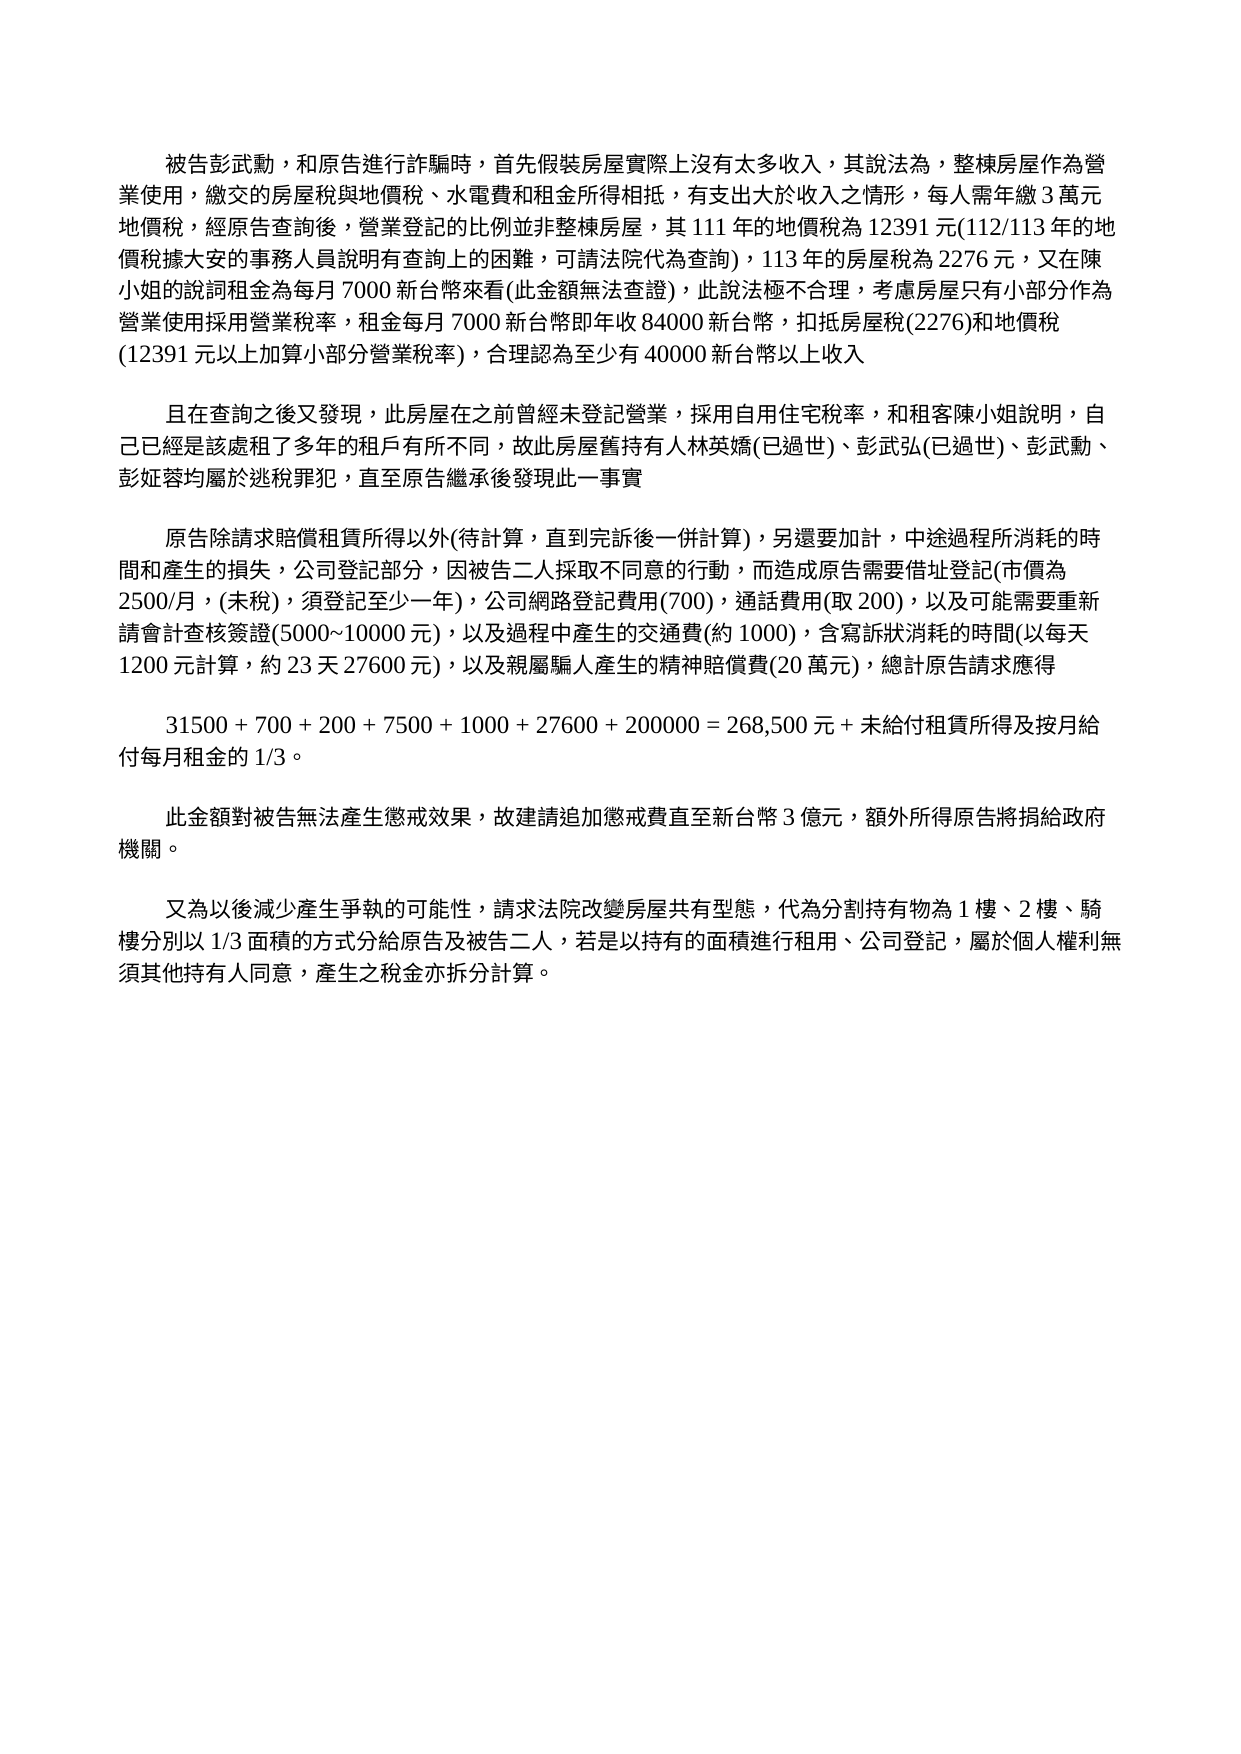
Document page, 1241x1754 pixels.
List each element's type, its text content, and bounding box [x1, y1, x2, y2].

text 且在查詢之後又發現，此房屋在之前曾經未登記營業，採用自用住宅稅率，和租客陳小姐說明，自己已經是該處租了多年的租戶有所不同，故此房屋舊持有人林英嬌(已過世)、彭武弘(已過世)、彭武勳、彭姃蓉均屬於逃稅罪犯，直至原告繼承後發現此一事實 [118, 397, 1122, 492]
text 原告除請求賠償租賃所得以外(待計算，直到完訴後一併計算)，另還要加計，中途過程所消耗的時間和產生的損失，公司登記部分，因被告二人採取不同意的行動，而造成原告需要借址登記(市價為2500/月，(未稅)，須登記至少一年)，公司網路登記費用(700)，通話費用(取200)，以及可能需要重新請會計查核簽證(5000~10000元)，以及過程中產生的交通費(約1000)，含寫訴狀消耗的時間(以每天1200元計算，約23天27600元)，以及親屬騙人產生的精神賠償費(20萬元)，總計原告請求應得 [118, 521, 1122, 679]
text 又為以後減少產生爭執的可能性，請求法院改變房屋共有型態，代為分割持有物為1樓、2樓、騎樓分別以1/3面積的方式分給原告及被告二人，若是以持有的面積進行租用、公司登記，屬於個人權利無須其他持有人同意，產生之稅金亦拆分計算。 [118, 892, 1122, 987]
text 此金額對被告無法產生懲戒效果，故建請追加懲戒費直至新台幣3億元，額外所得原告將捐給政府機關。 [118, 800, 1122, 863]
text 被告彭武勳，和原告進行詐騙時，首先假裝房屋實際上沒有太多收入，其說法為，整棟房屋作為營業使用，繳交的房屋稅與地價稅、水電費和租金所得相抵，有支出大於收入之情形，每人需年繳3萬元地價稅，經原告查詢後，營業登記的比例並非整棟房屋，其111年的地價稅為12391元(112/113年的地價稅據大安的事務人員說明有查詢上的困難，可請法院代為查詢)，113年的房屋稅為2276元，又在陳小姐的說詞租金為每月7000新台幣來看(此金額無法查證)，此說法極不合理，考慮房屋只有小部分作為營業使用採用營業稅率，租金每月7000新台幣即年收84000新台幣，扣抵房屋稅(2276)和地價稅(12391元以上加算小部分營業稅率)，合理認為至少有40000新台幣以上收入 [118, 147, 1122, 368]
text 31500 + 700 + 200 + 7500 + 1000 + 27600 + 200000 = 268,500元 + 未給付租賃所得及按月給付每月租金的1/3。 [118, 708, 1122, 771]
